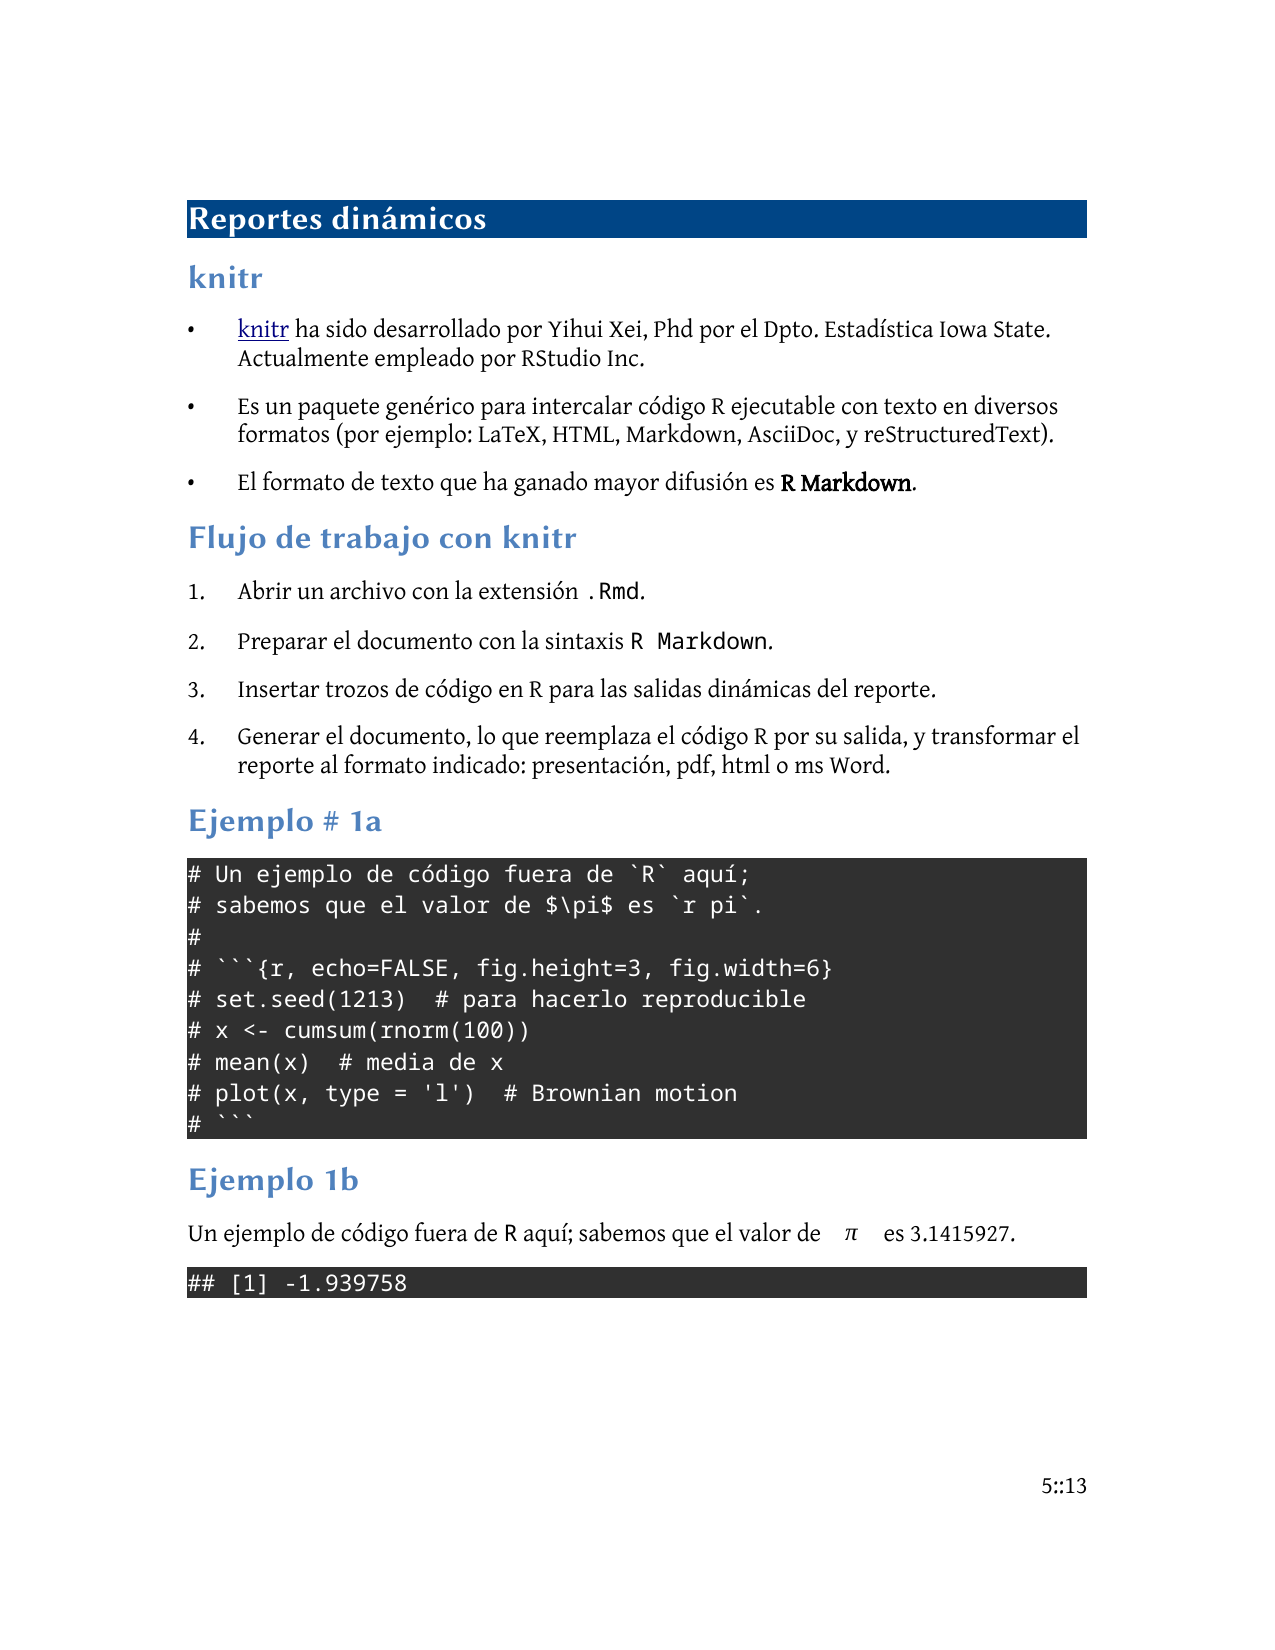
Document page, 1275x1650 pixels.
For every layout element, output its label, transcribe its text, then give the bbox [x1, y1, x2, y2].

subtitle Reportes dinámicos [187, 200, 1087, 238]
subtitle Ejemplo 1b [187, 1160, 1087, 1198]
list Insertar trozos de código en R para las salidas dinámicas del reporte. [187, 675, 1087, 704]
subtitle knitr [187, 259, 1087, 297]
text # Un ejemplo de código fuera de `R` aquí; # sabemos que el valor de $\pi$ es `r pi`. # # ```{r, echo=FALSE, fig.height=3, fig.width=6} # set.seed(1213) # para hacerlo reproducible # x <- cumsum(rnorm(100)) # mean(x) # media de x # plot(x, type = 'l') # Brownian motion # ``` [187, 858, 1087, 1139]
list Es un paquete genérico para intercalar código R ejecutable con texto en diversos formatos (por ejemplo: LaTeX, HTML, Markdown, AsciiDoc, y reStructuredText). [187, 392, 1087, 450]
subtitle Flujo de trabajo con knitr [187, 518, 1087, 556]
text Un ejemplo de código fuera de R aquí; sabemos que el valor de es 3.1415927. [187, 1217, 1087, 1248]
text ## [1] -1.939758 [187, 1267, 1087, 1298]
list Generar el documento, lo que reemplaza el código R por su salida, y transformar el reporte al formato indicado: presentación, pdf, html o ms Word. [187, 723, 1087, 781]
list Abrir un archivo con la extensión .Rmd. [187, 575, 1087, 606]
list knitr ha sido desarrollado por Yihui Xei, Phd por el Dpto. Estadística Iowa State. Actualmente empleado por RStudio Inc. [187, 316, 1087, 373]
list El formato de texto que ha ganado mayor difusión es R Markdown. [187, 468, 1087, 497]
list Preparar el documento con la sintaxis R Markdown. [187, 625, 1087, 656]
subtitle Ejemplo # 1a [187, 801, 1087, 839]
